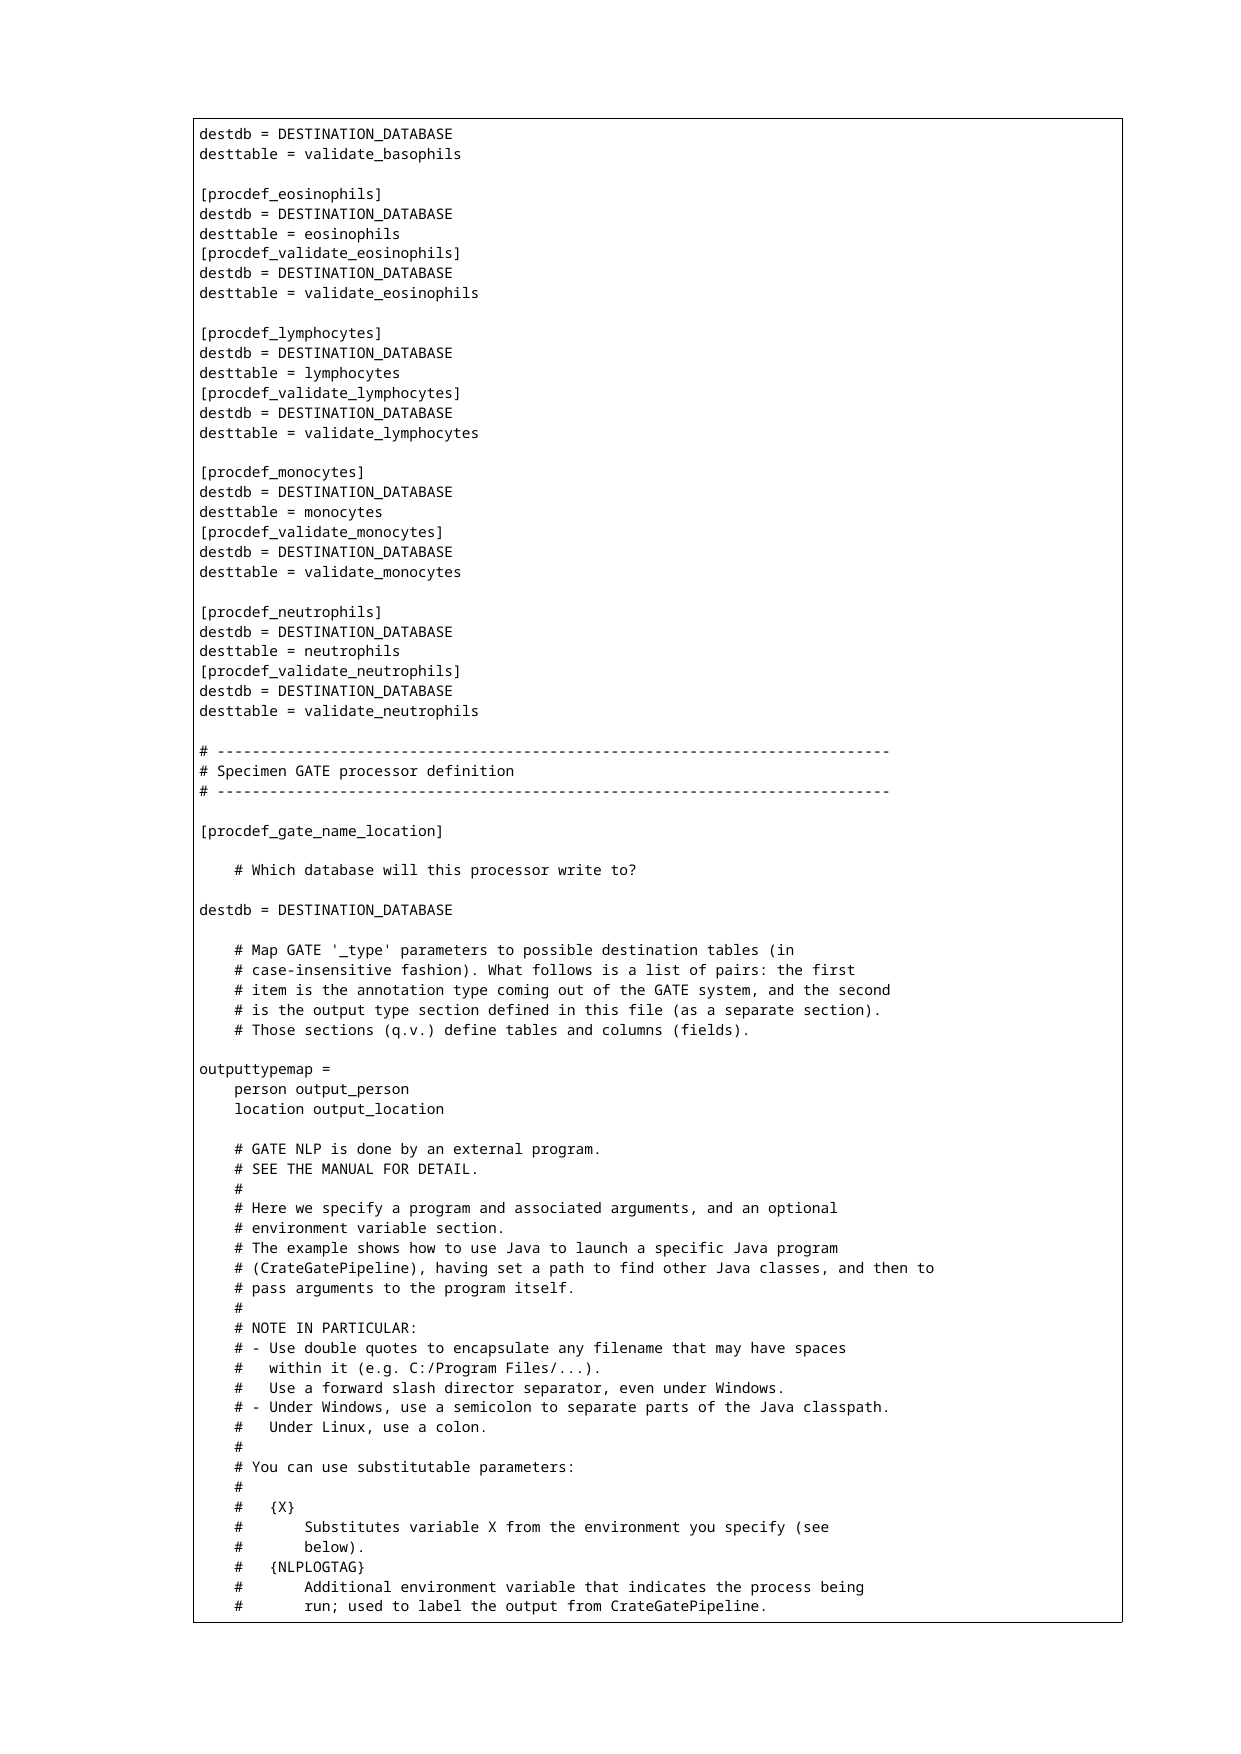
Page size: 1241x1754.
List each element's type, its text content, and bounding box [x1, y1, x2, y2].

table_header destdb = DESTINATION_DATABASE desttable = validate_basophils [procdef_eosinophils] destdb = DESTINATION_DATABASE desttable = eosinophils [procdef_validate_eosinophils] destdb = DESTINATION_DATABASE desttable = validate_eosinophils [procdef_lymphocytes] destdb = DESTINATION_DATABASE desttable = lymphocytes [procdef_validate_lymphocytes] destdb = DESTINATION_DATABASE desttable = validate_lymphocytes [procdef_monocytes] destdb = DESTINATION_DATABASE desttable = monocytes [procdef_validate_monocytes] destdb = DESTINATION_DATABASE desttable = validate_monocytes [procdef_neutrophils] destdb = DESTINATION_DATABASE desttable = neutrophils [procdef_validate_neutrophils] destdb = DESTINATION_DATABASE desttable = validate_neutrophils # ----------------------------------------------------------------------------- # Specimen GATE processor definition # ----------------------------------------------------------------------------- [procdef_gate_name_location] # Which database will this processor write to? destdb = DESTINATION_DATABASE # Map GATE '_type' parameters to possible destination tables (in # case-insensitive fashion). What follows is a list of pairs: the first # item is the annotation type coming out of the GATE system, and the second # is the output type section defined in this file (as a separate section). # Those sections (q.v.) define tables and columns (fields). outputtypemap = person output_person location output_location # GATE NLP is done by an external program. # SEE THE MANUAL FOR DETAIL. # # Here we specify a program and associated arguments, and an optional # environment variable section. # The example shows how to use Java to launch a specific Java program # (CrateGatePipeline), having set a path to find other Java classes, and then to # pass arguments to the program itself. # # NOTE IN PARTICULAR: # - Use double quotes to encapsulate any filename that may have spaces # within it (e.g. C:/Program Files/...). # Use a forward slash director separator, even under Windows. # - Under Windows, use a semicolon to separate parts of the Java classpath. # Under Linux, use a colon. # # You can use substitutable parameters: # # {X} # Substitutes variable X from the environment you specify (see # below). # {NLPLOGTAG} # Additional environment variable that indicates the process being # run; used to label the output from CrateGatePipeline. [194, 119, 1122, 1622]
